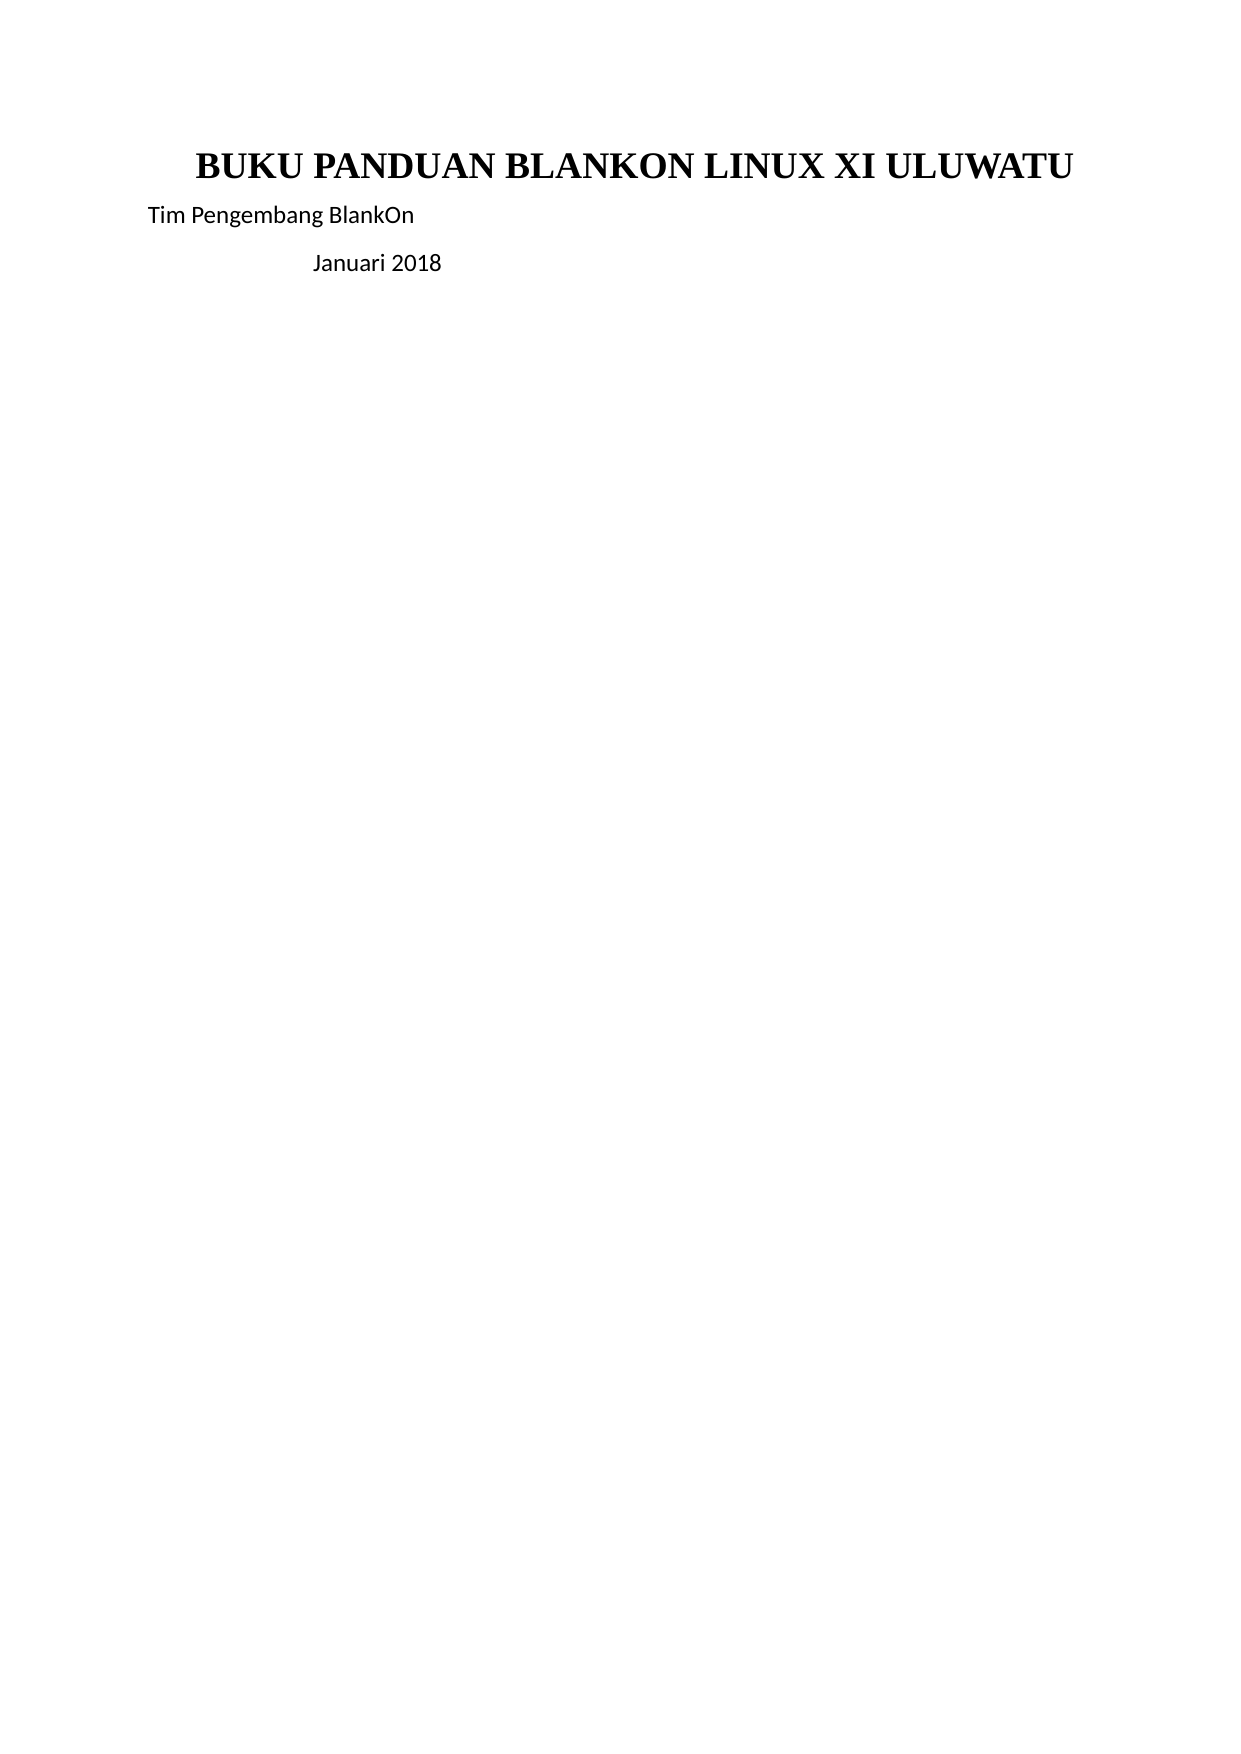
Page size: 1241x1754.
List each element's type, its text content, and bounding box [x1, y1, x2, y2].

title Buku Panduan BlankOn Linux XI Uluwatu [148, 143, 1122, 186]
text Tim Pengembang BlankOn [148, 199, 1122, 229]
text Januari 2018 [313, 247, 1122, 277]
